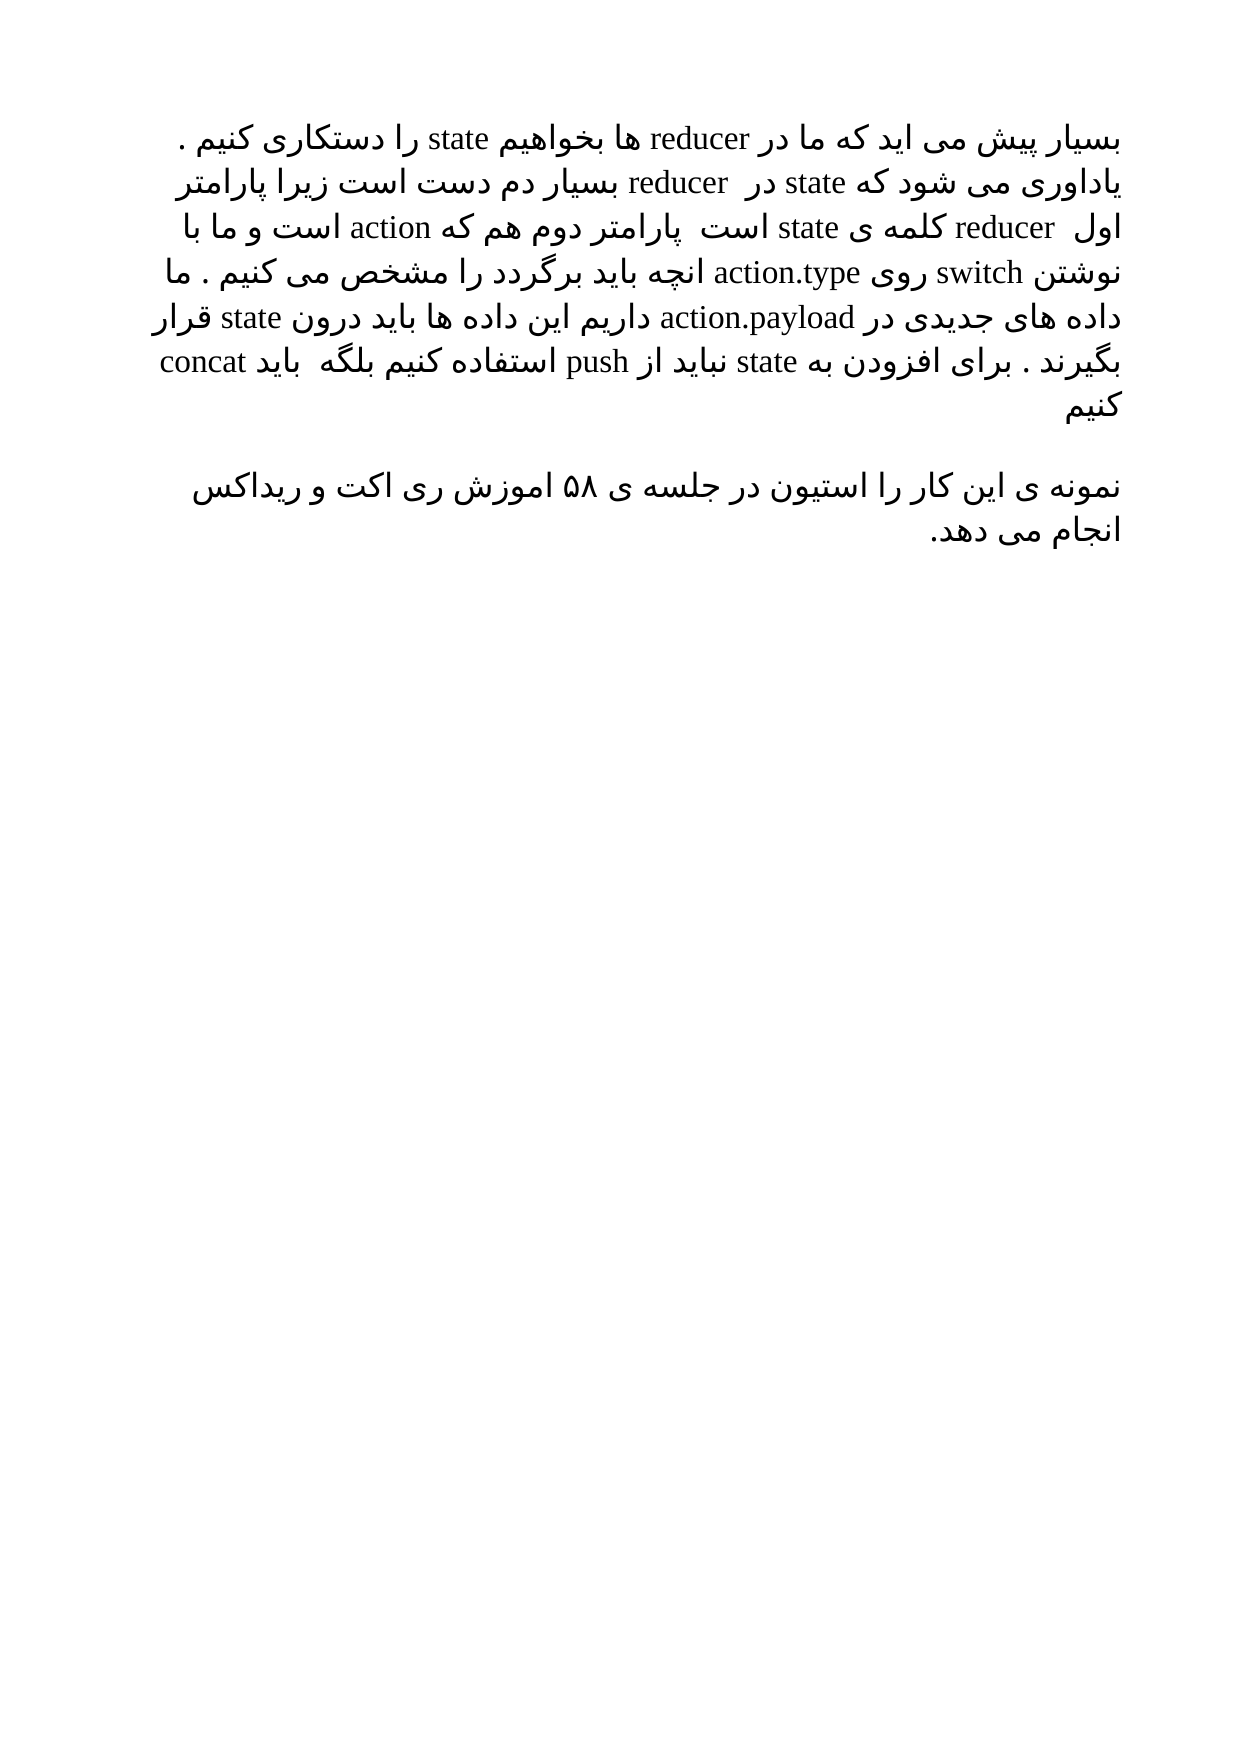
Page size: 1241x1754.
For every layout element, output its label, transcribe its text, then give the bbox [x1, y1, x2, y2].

text نمونه ی این کار را استیون در جلسه ی ۵۸ اموزش ری اکت و ریداکس انجام می دهد. [118, 468, 1122, 555]
text بسیار پیش می اید که ما در reducer ها بخواهیم state را دستکاری کنیم . یاداوری می شود که state در reducer بسیار دم دست است زیرا پارامتر اول reducer کلمه ی state است پارامتر دوم هم که action است و ما با نوشتن switch روی action.type انچه باید برگردد را مشخص می کنیم . ما داده های جدیدی در action.payload داریم این داده ها باید درون state قرار بگیرند . برای افزودن به state نباید از push استفاده کنیم بلگه باید concat کنیم [118, 118, 1122, 430]
